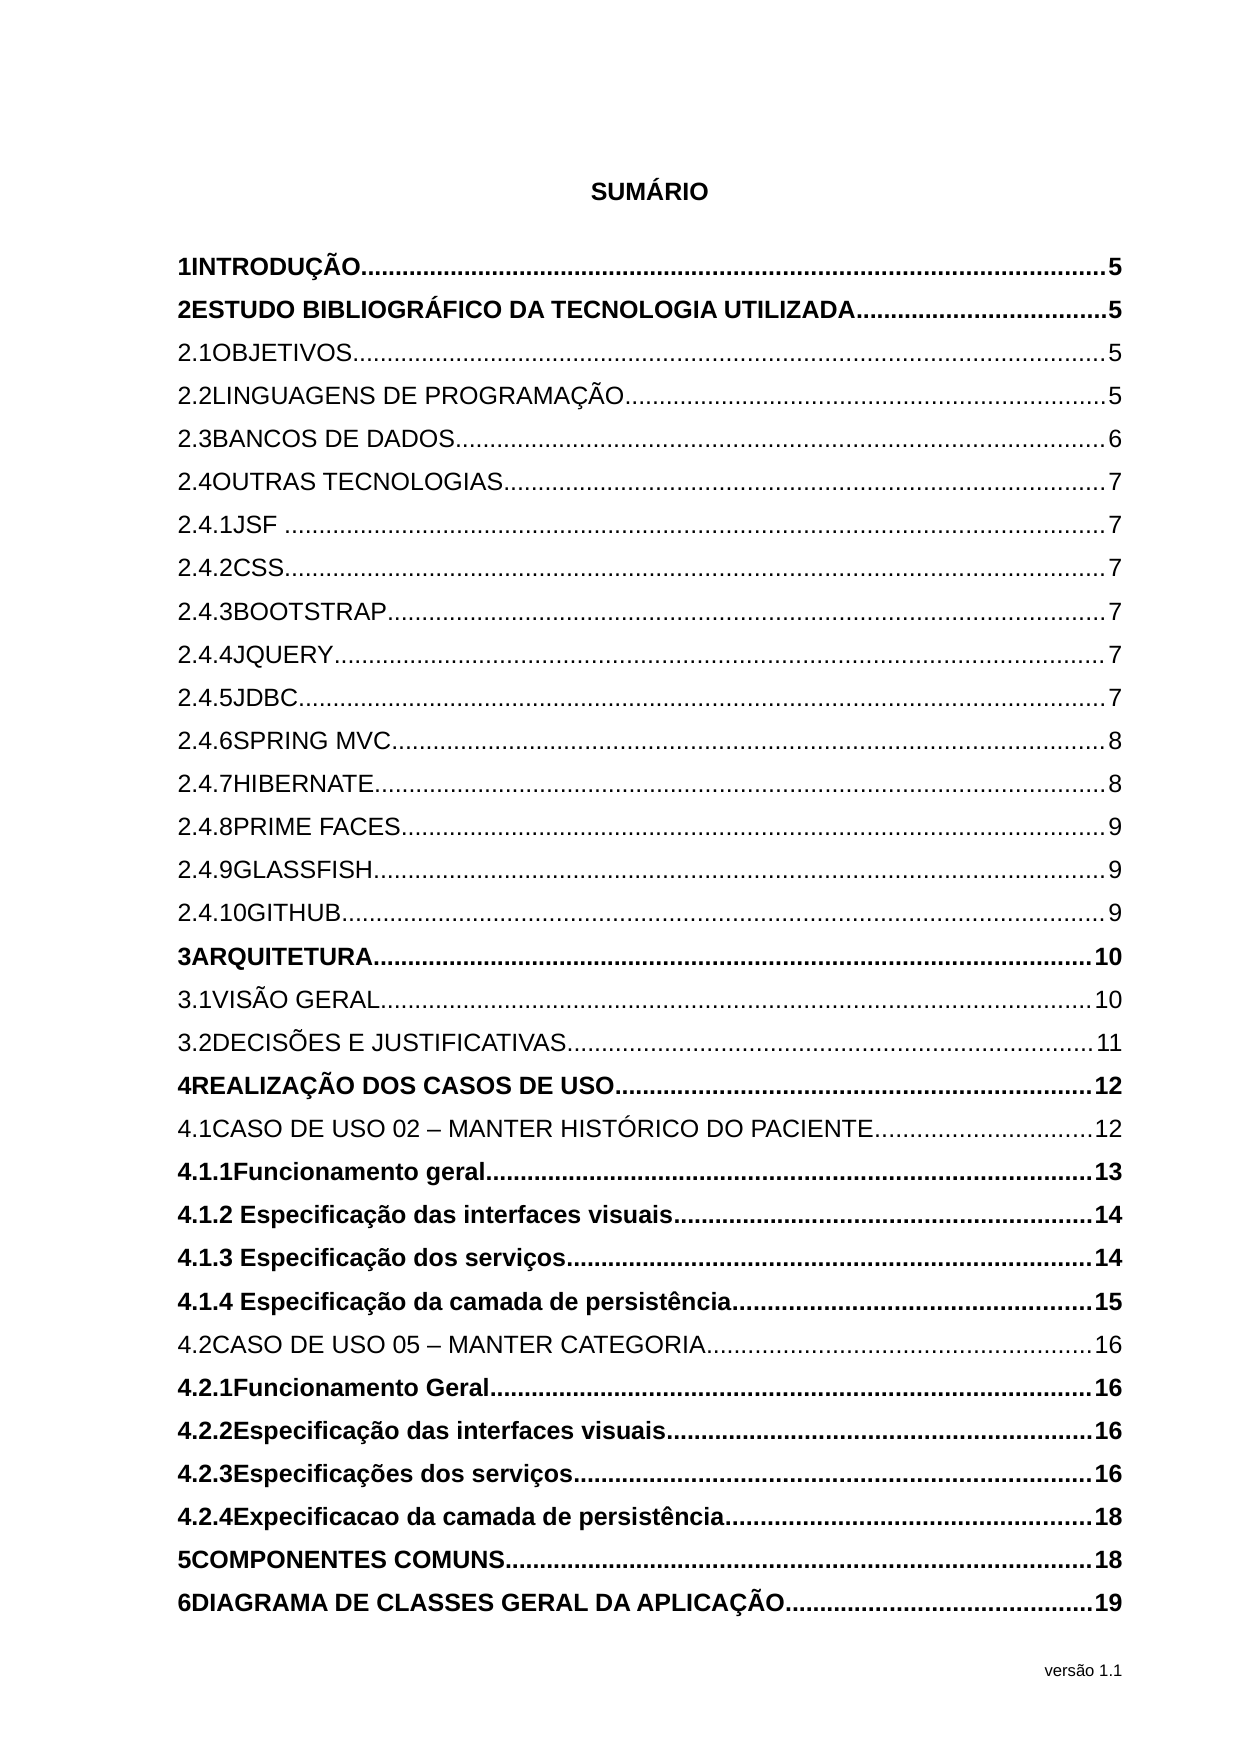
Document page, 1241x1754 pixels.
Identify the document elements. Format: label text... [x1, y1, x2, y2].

text 2.2LINGUAGENS DE PROGRAMAÇÃO 5 [177, 381, 1122, 410]
text SUMÁRIO [177, 177, 1122, 206]
text 2.4.8Prime faces 9 [177, 812, 1122, 841]
text 4.1.2 Especificação das interfaces visuais 14 [177, 1200, 1122, 1229]
text 4.2.1Funcionamento Geral 16 [177, 1373, 1122, 1402]
text 6Diagrama de classes geral da aplicação 19 [177, 1588, 1122, 1617]
text 2Estudo Bibliográfico da Tecnologia Utilizada 5 [177, 295, 1122, 323]
text 2.1Objetivos 5 [177, 338, 1122, 367]
text 3.1visão geral 10 [177, 985, 1122, 1013]
text 2.4.6Spring mvc 8 [177, 726, 1122, 755]
text 4realização dos casos de uso 12 [177, 1071, 1122, 1100]
text 2.4.3BootStrap 7 [177, 597, 1122, 625]
text 2.4.4jquery 7 [177, 640, 1122, 668]
text 4.2.4Expecificacao da camada de persistência 18 [177, 1502, 1122, 1531]
text 3Arquitetura 10 [177, 942, 1122, 970]
text 2.4outras tecnologias 7 [177, 467, 1122, 496]
text 4.1.3 Especificação dos serviços 14 [177, 1243, 1122, 1272]
text 4.2.3Especificações dos serviços 16 [177, 1459, 1122, 1488]
text 2.4.1JSF 7 [177, 510, 1122, 539]
text 3.2decisões e justificativas 11 [177, 1028, 1122, 1057]
text 2.4.10GitHub 9 [177, 898, 1122, 927]
text 4.2.2Especificação das interfaces visuais 16 [177, 1416, 1122, 1445]
text 1Introdução 5 [177, 252, 1122, 280]
text 4.1Caso de Uso 02 – Manter histórico do paciente 12 [177, 1114, 1122, 1143]
text 4.1.1Funcionamento geral 13 [177, 1157, 1122, 1186]
text 2.4.9Glassfish 9 [177, 855, 1122, 884]
text 4.2Caso de Uso 05 – Manter categoria 16 [177, 1330, 1122, 1358]
text 5Componentes comuns 18 [177, 1545, 1122, 1574]
text 2.4.2CSS 7 [177, 553, 1122, 582]
text 2.4.5jdbc 7 [177, 683, 1122, 712]
text 4.1.4 Especificação da camada de persistência 15 [177, 1287, 1122, 1315]
text 2.3bancos de dados 6 [177, 424, 1122, 453]
text 2.4.7Hibernate 8 [177, 769, 1122, 798]
